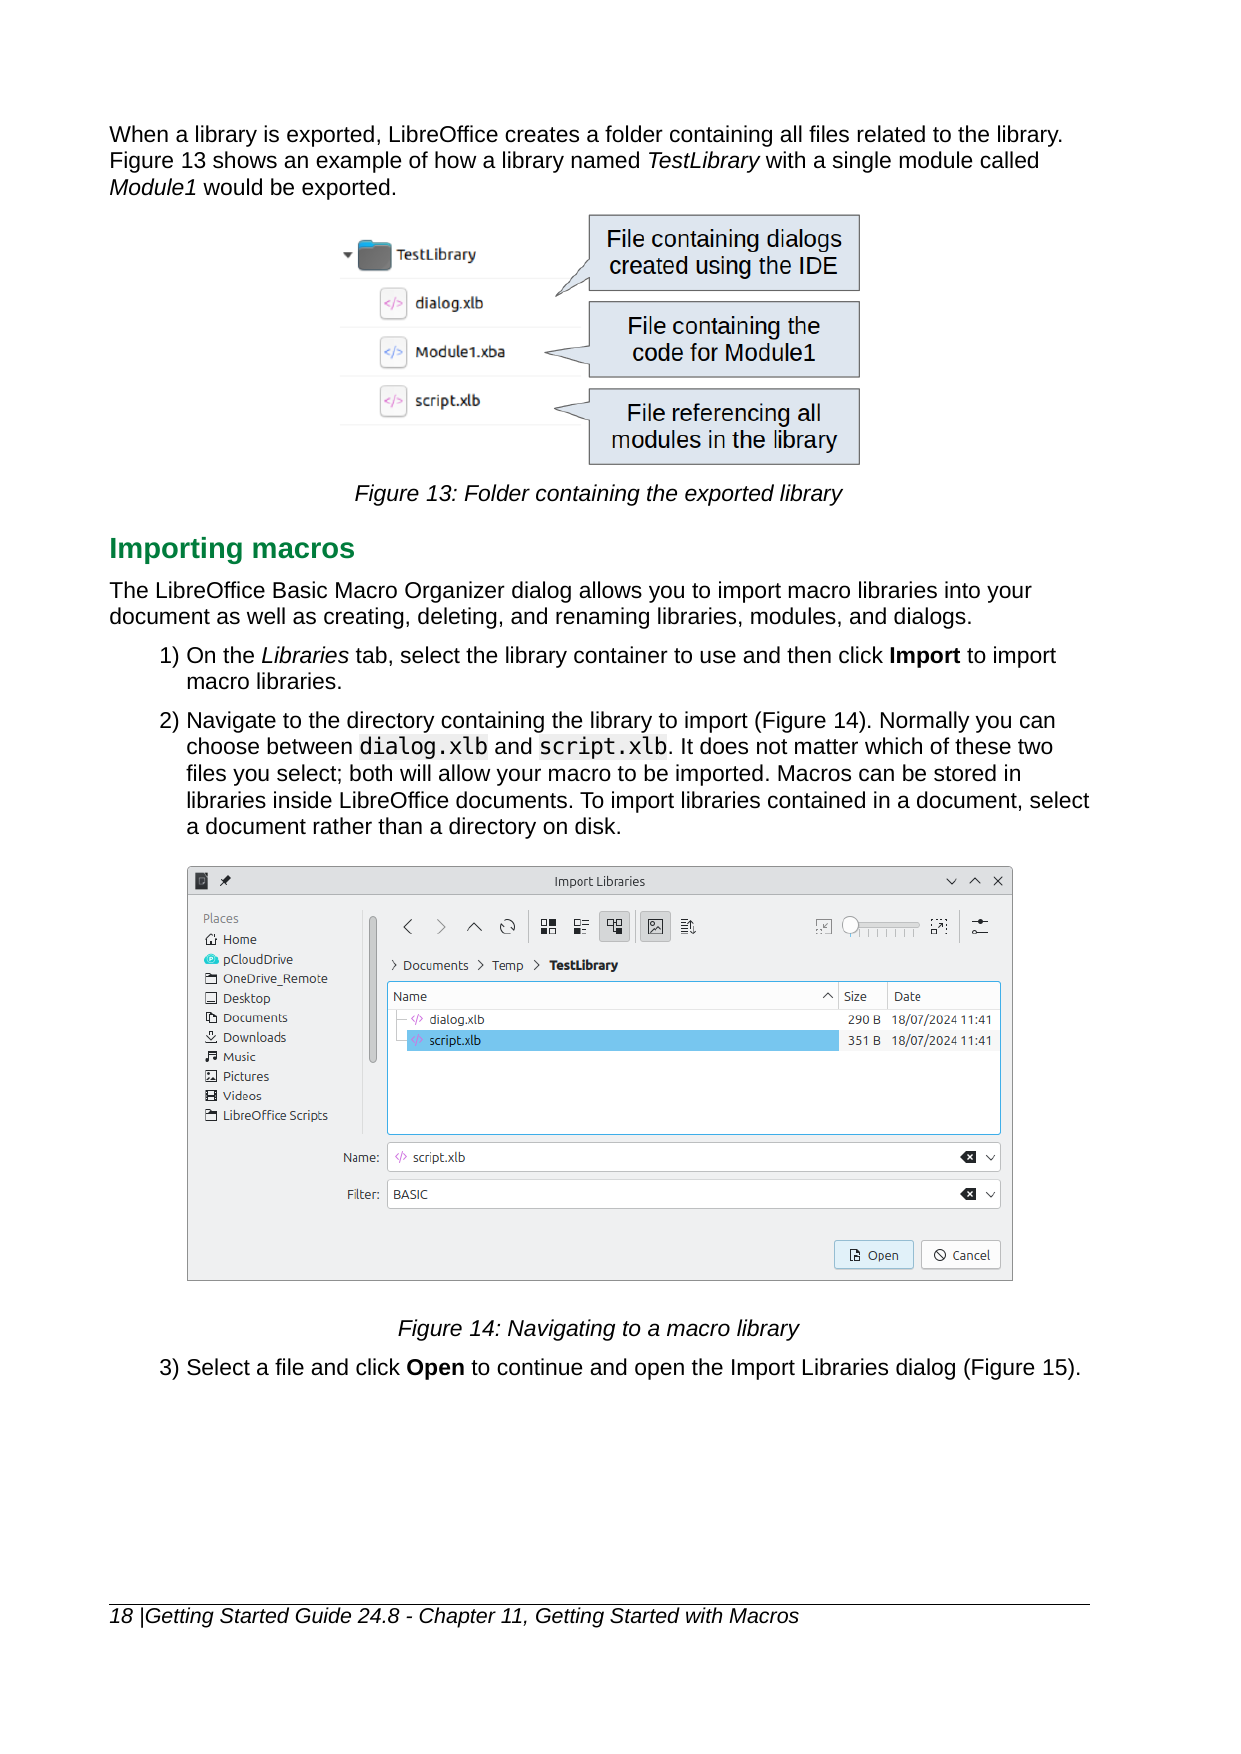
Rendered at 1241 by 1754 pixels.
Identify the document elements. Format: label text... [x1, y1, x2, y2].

subtitle Importing macros [109, 531, 1090, 564]
picture [336, 212, 863, 467]
picture [168, 851, 1031, 1303]
list The LibreOffice Basic Macro Organizer dialog allows you to import macro libraries into your document as well as creating, deleting, and renaming libraries, modules, and dialogs. [109, 577, 1090, 629]
text Figure 14: Navigating to a macro library [168, 1315, 1031, 1341]
text Figure 13: Folder containing the exported library [337, 479, 862, 506]
list Select a file and click Open to continue and open the Import Libraries dialog (Figure 15). [186, 1353, 1090, 1380]
list Navigate to the directory containing the library to import (Figure 14). Normally you can choose between dialog.xlb and script.xlb. It does not matter which of these two files you select; both will allow your macro to be imported. Macros can be stored in libraries inside LibreOffice documents. To import libraries contained in a document, select a document rather than a directory on disk. [186, 707, 1090, 839]
text When a library is exported, LibreOffice creates a folder containing all files related to the library. Figure 13 shows an example of how a library named TestLibrary with a single module called Module1 would be exported. [109, 121, 1090, 200]
list On the Libraries tab, select the library container to use and then click Import to import macro libraries. [186, 642, 1090, 694]
